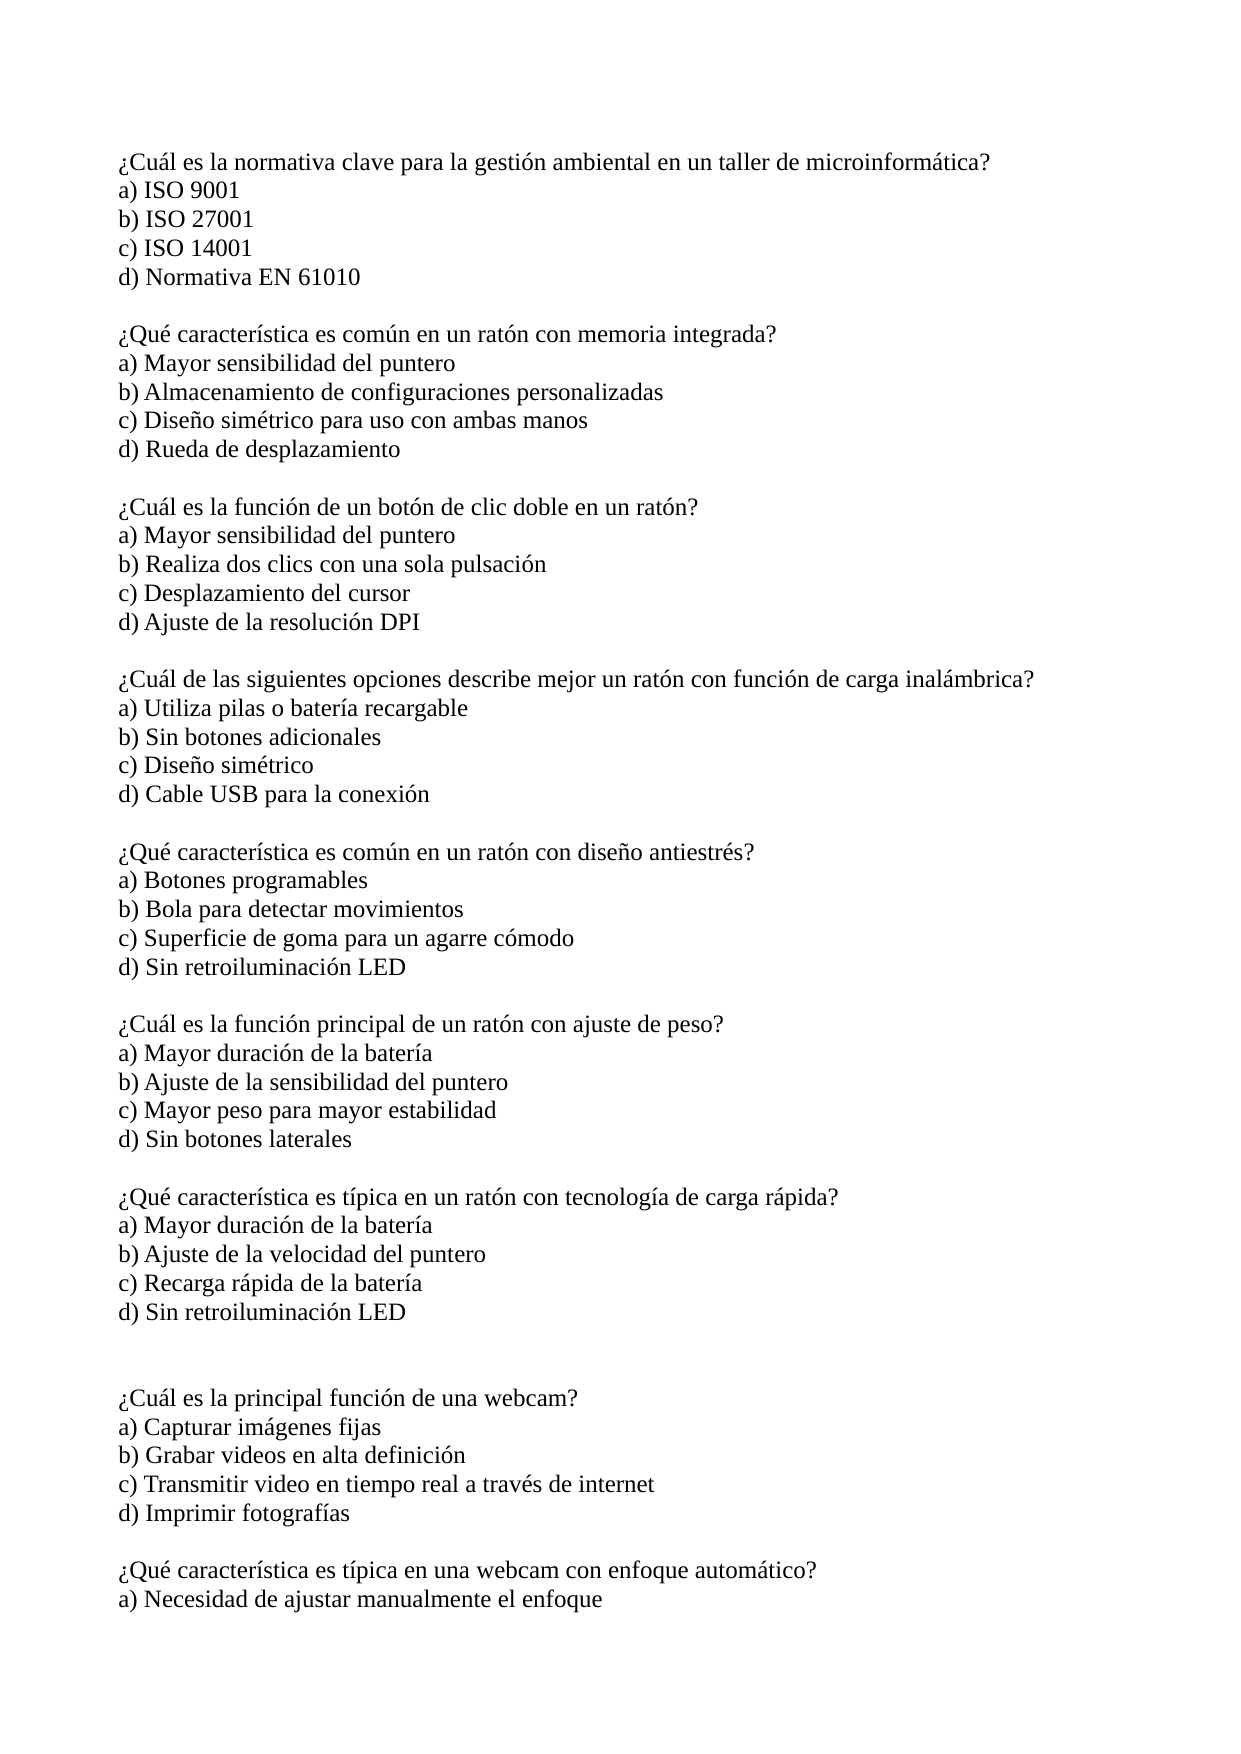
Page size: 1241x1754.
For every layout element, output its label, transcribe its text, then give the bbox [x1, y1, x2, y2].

text a) ISO 9001 [118, 176, 1122, 204]
text a) Botones programables [118, 866, 1122, 894]
text c) Superficie de goma para un agarre cómodo [118, 923, 1122, 952]
text ¿Cuál es la principal función de una webcam? [118, 1383, 1122, 1412]
text d) Cable USB para la conexión [118, 779, 1122, 808]
text d) Imprimir fotografías [118, 1498, 1122, 1527]
text b) ISO 27001 [118, 204, 1122, 233]
text a) Capturar imágenes fijas [118, 1412, 1122, 1441]
text a) Mayor sensibilidad del puntero [118, 348, 1122, 377]
text ¿Cuál es la normativa clave para la gestión ambiental en un taller de microinformática? [118, 147, 1122, 176]
text ¿Qué característica es típica en un ratón con tecnología de carga rápida? [118, 1182, 1122, 1211]
text b) Bola para detectar movimientos [118, 894, 1122, 923]
text c) Mayor peso para mayor estabilidad [118, 1096, 1122, 1124]
text d) Normativa EN 61010 [118, 262, 1122, 291]
text b) Grabar videos en alta definición [118, 1441, 1122, 1469]
text a) Mayor duración de la batería [118, 1038, 1122, 1067]
text ¿Qué característica es común en un ratón con memoria integrada? [118, 319, 1122, 348]
text b) Realiza dos clics con una sola pulsación [118, 549, 1122, 578]
text b) Ajuste de la sensibilidad del puntero [118, 1067, 1122, 1096]
text c) ISO 14001 [118, 233, 1122, 262]
text a) Mayor duración de la batería [118, 1211, 1122, 1239]
text ¿Cuál es la función de un botón de clic doble en un ratón? [118, 492, 1122, 521]
text d) Ajuste de la resolución DPI [118, 607, 1122, 636]
text a) Necesidad de ajustar manualmente el enfoque [118, 1584, 1122, 1613]
text ¿Cuál de las siguientes opciones describe mejor un ratón con función de carga inalámbrica? [118, 664, 1122, 693]
text b) Ajuste de la velocidad del puntero [118, 1239, 1122, 1268]
text c) Diseño simétrico para uso con ambas manos [118, 406, 1122, 434]
text d) Sin botones laterales [118, 1124, 1122, 1153]
text a) Mayor sensibilidad del puntero [118, 521, 1122, 549]
text c) Transmitir video en tiempo real a través de internet [118, 1469, 1122, 1498]
text c) Desplazamiento del cursor [118, 578, 1122, 607]
text a) Utiliza pilas o batería recargable [118, 693, 1122, 722]
text ¿Qué característica es común en un ratón con diseño antiestrés? [118, 837, 1122, 866]
text d) Sin retroiluminación LED [118, 952, 1122, 981]
text c) Diseño simétrico [118, 751, 1122, 779]
text d) Rueda de desplazamiento [118, 434, 1122, 463]
text c) Recarga rápida de la batería [118, 1268, 1122, 1297]
text b) Almacenamiento de configuraciones personalizadas [118, 377, 1122, 406]
text b) Sin botones adicionales [118, 722, 1122, 751]
text ¿Qué característica es típica en una webcam con enfoque automático? [118, 1556, 1122, 1584]
text ¿Cuál es la función principal de un ratón con ajuste de peso? [118, 1009, 1122, 1038]
text d) Sin retroiluminación LED [118, 1297, 1122, 1326]
